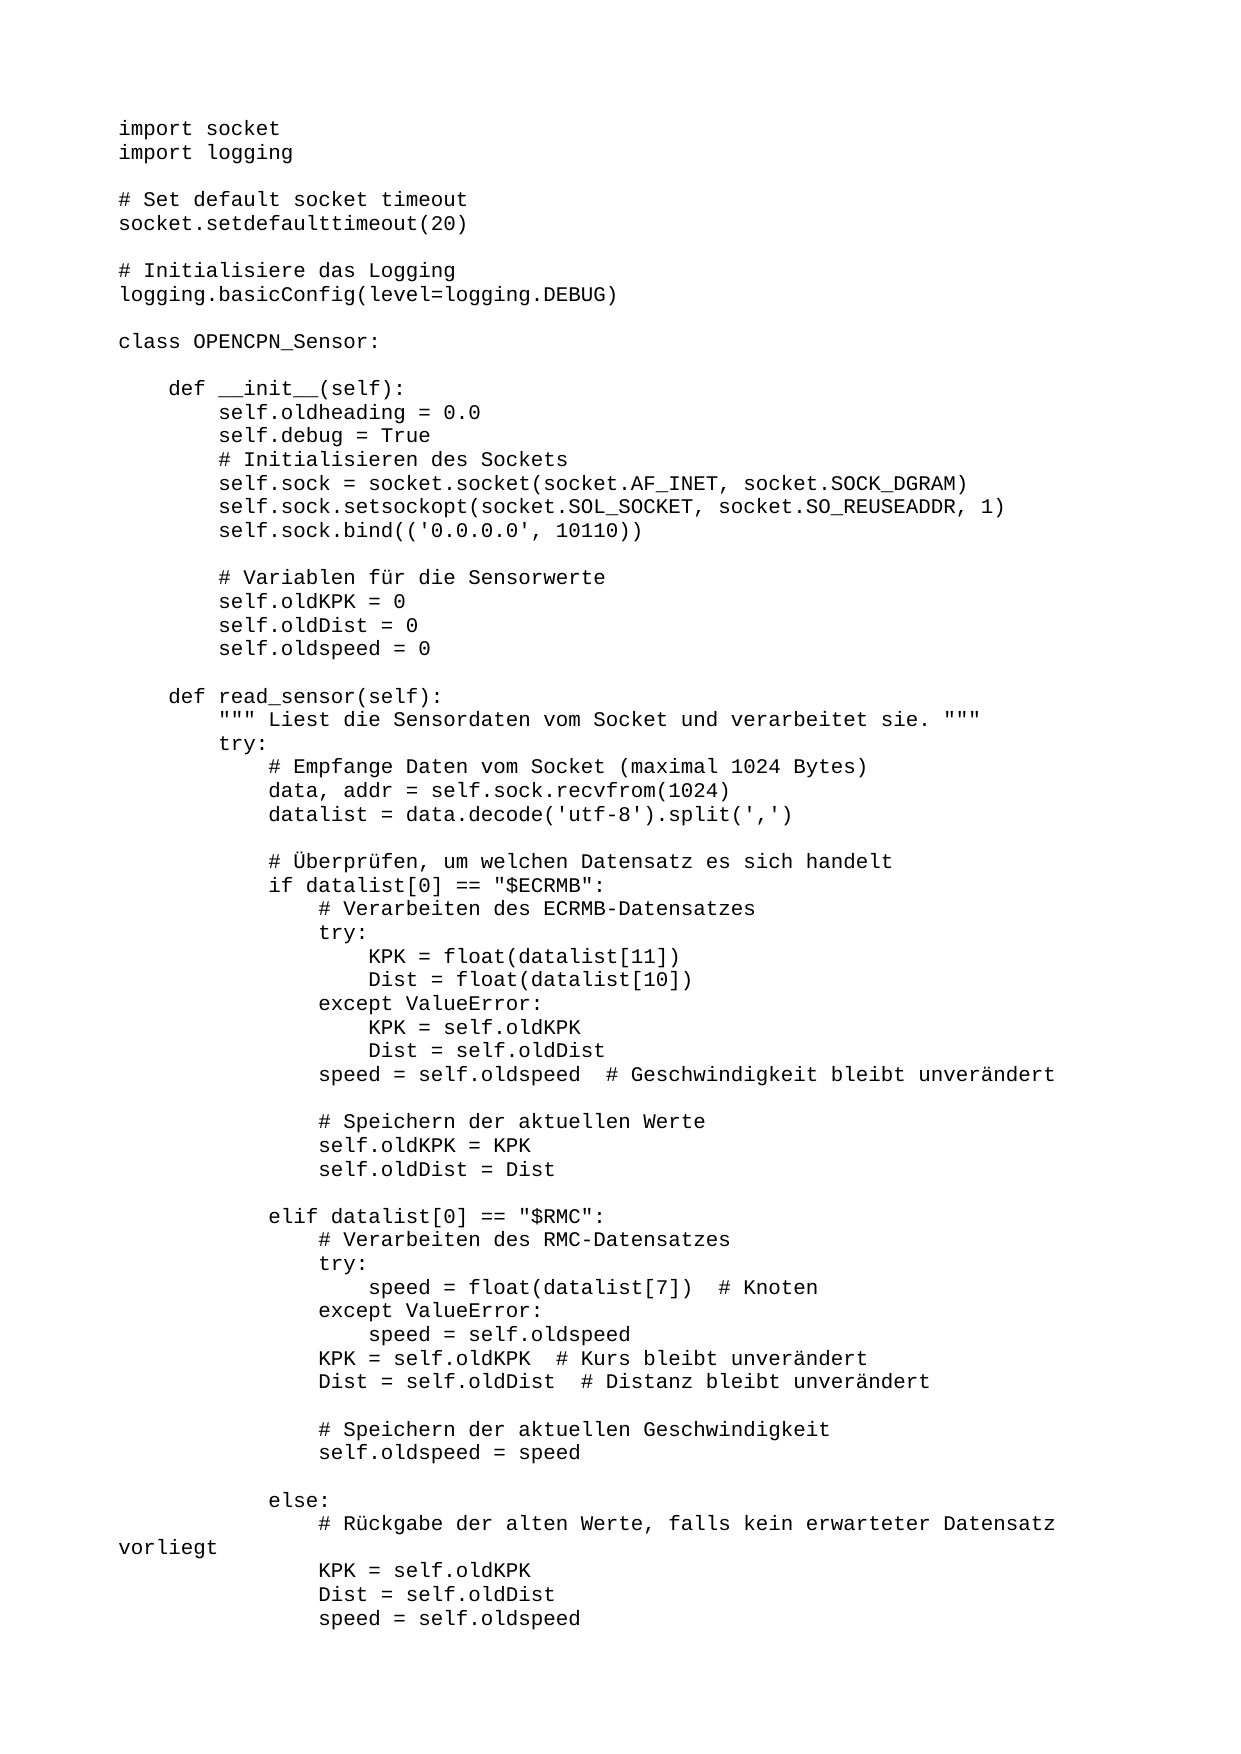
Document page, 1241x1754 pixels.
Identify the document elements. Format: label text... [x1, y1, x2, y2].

text self.sock.setsockopt(socket.SOL_SOCKET, socket.SO_REUSEADDR, 1) [118, 496, 1122, 520]
text self.oldspeed = 0 [118, 638, 1122, 662]
text # Empfange Daten vom Socket (maximal 1024 Bytes) [118, 757, 1122, 780]
text except ValueError: [118, 1300, 1122, 1324]
text Dist = self.oldDist [118, 1040, 1122, 1064]
text socket.setdefaulttimeout(20) [118, 213, 1122, 236]
text import logging [118, 142, 1122, 165]
text elif datalist[0] == "$RMC": [118, 1206, 1122, 1229]
text else: [118, 1489, 1122, 1513]
text # Variablen für die Sensorwerte [118, 567, 1122, 591]
text KPK = self.oldKPK [118, 1017, 1122, 1040]
text self.sock.bind(('0.0.0.0', 10110)) [118, 520, 1122, 544]
text speed = self.oldspeed [118, 1608, 1122, 1631]
text self.oldKPK = KPK [118, 1135, 1122, 1158]
text def read_sensor(self): [118, 686, 1122, 709]
text try: [118, 733, 1122, 757]
text # Initialisiere das Logging [118, 260, 1122, 284]
text # Überprüfen, um welchen Datensatz es sich handelt [118, 851, 1122, 875]
text try: [118, 1253, 1122, 1277]
text except ValueError: [118, 993, 1122, 1017]
text def __init__(self): [118, 378, 1122, 402]
text """ Liest die Sensordaten vom Socket und verarbeitet sie. """ [118, 709, 1122, 733]
text self.oldDist = 0 [118, 615, 1122, 638]
text # Initialisieren des Sockets [118, 449, 1122, 473]
text datalist = data.decode('utf-8').split(',') [118, 804, 1122, 827]
text self.oldDist = Dist [118, 1158, 1122, 1182]
text Dist = self.oldDist # Distanz bleibt unverändert [118, 1371, 1122, 1395]
text speed = float(datalist[7]) # Knoten [118, 1277, 1122, 1300]
text KPK = self.oldKPK # Kurs bleibt unverändert [118, 1348, 1122, 1371]
text speed = self.oldspeed [118, 1324, 1122, 1348]
text # Verarbeiten des ECRMB-Datensatzes [118, 898, 1122, 922]
text speed = self.oldspeed # Geschwindigkeit bleibt unverändert [118, 1064, 1122, 1088]
text # Speichern der aktuellen Geschwindigkeit [118, 1419, 1122, 1442]
text # Rückgabe der alten Werte, falls kein erwarteter Datensatz vorliegt [118, 1513, 1122, 1561]
text self.debug = True [118, 426, 1122, 449]
text self.oldheading = 0.0 [118, 402, 1122, 426]
text # Set default socket timeout [118, 189, 1122, 213]
text logging.basicConfig(level=logging.DEBUG) [118, 284, 1122, 307]
text import socket [118, 118, 1122, 142]
text Dist = self.oldDist [118, 1584, 1122, 1608]
text self.sock = socket.socket(socket.AF_INET, socket.SOCK_DGRAM) [118, 473, 1122, 496]
text data, addr = self.sock.recvfrom(1024) [118, 780, 1122, 804]
text KPK = float(datalist[11]) [118, 946, 1122, 969]
text try: [118, 922, 1122, 946]
text self.oldKPK = 0 [118, 591, 1122, 615]
text class OPENCPN_Sensor: [118, 331, 1122, 354]
text Dist = float(datalist[10]) [118, 969, 1122, 993]
text if datalist[0] == "$ECRMB": [118, 875, 1122, 898]
text KPK = self.oldKPK [118, 1561, 1122, 1584]
text self.oldspeed = speed [118, 1442, 1122, 1466]
text # Speichern der aktuellen Werte [118, 1111, 1122, 1135]
text # Verarbeiten des RMC-Datensatzes [118, 1229, 1122, 1253]
